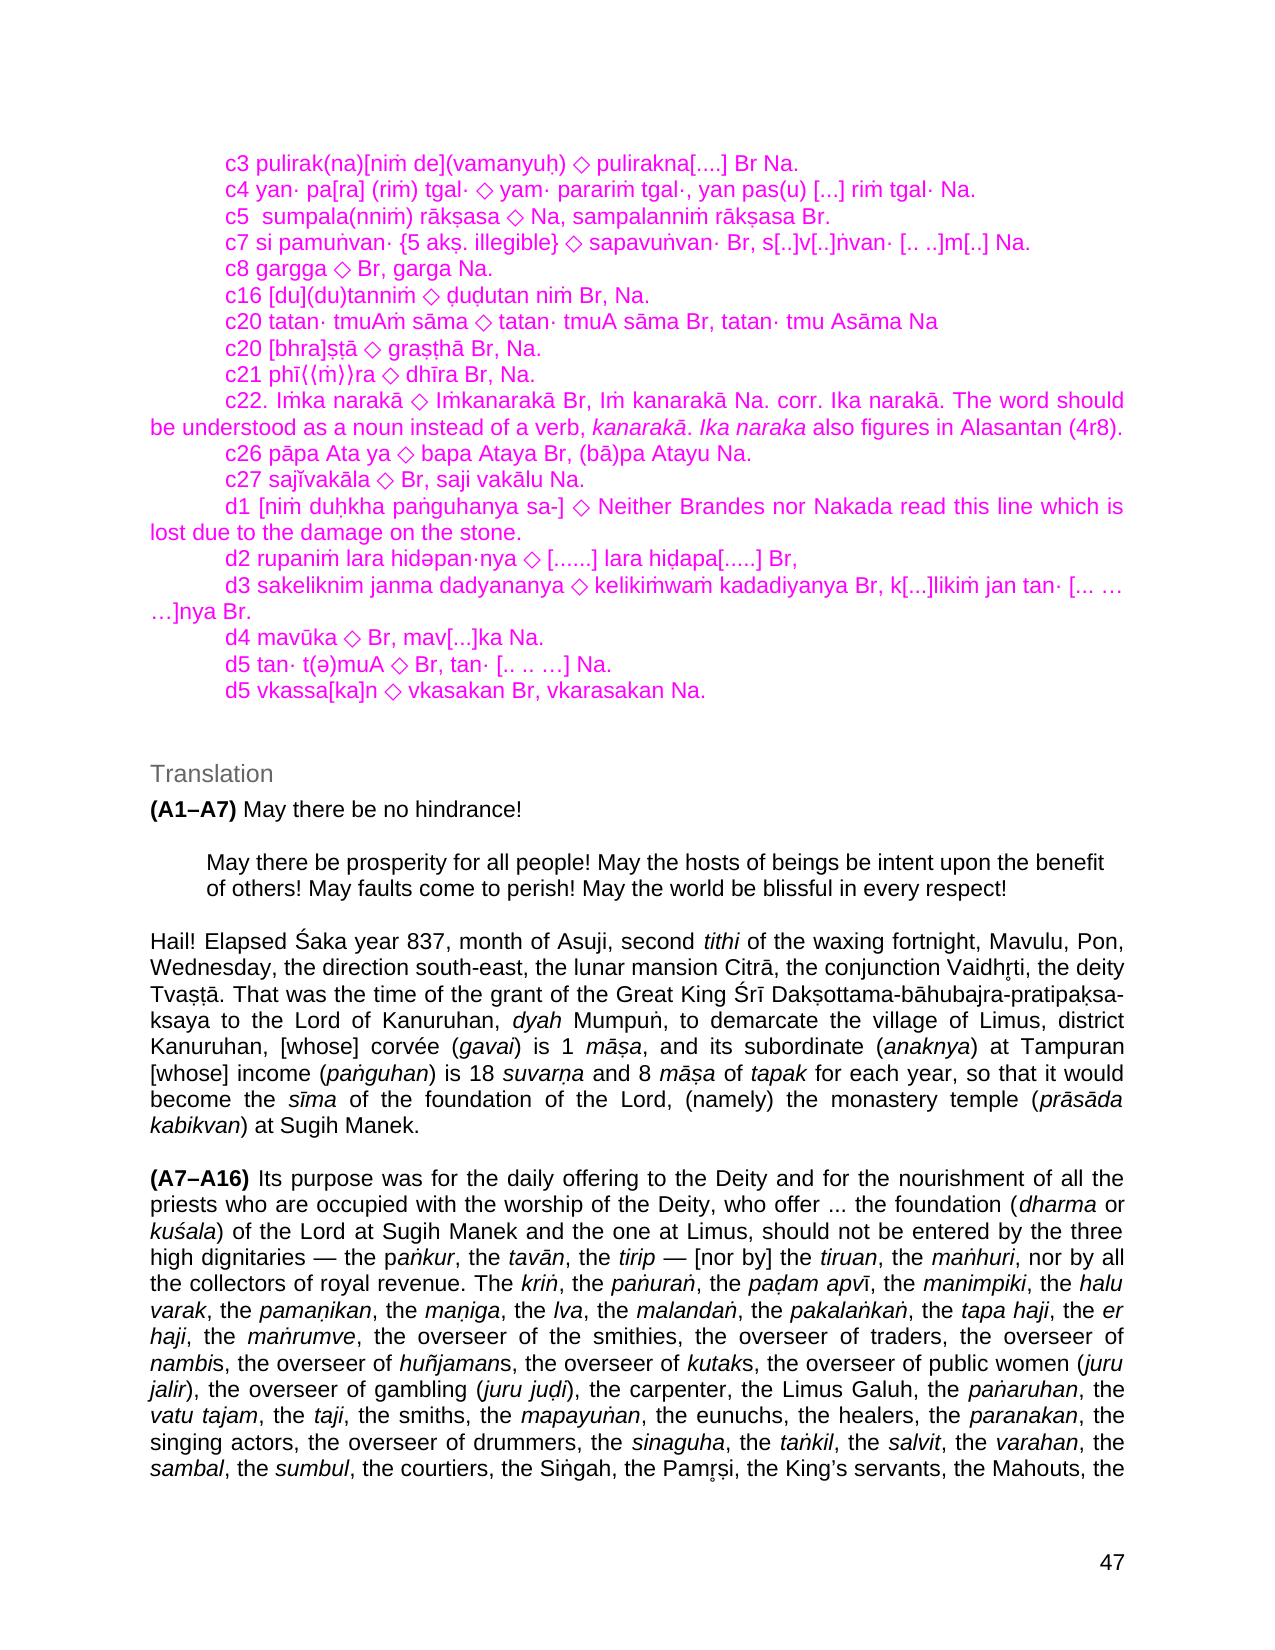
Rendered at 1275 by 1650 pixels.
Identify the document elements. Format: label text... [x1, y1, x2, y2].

text (A1–A7) May there be no hindrance! [150, 796, 1125, 822]
subtitle Translation [150, 759, 1125, 788]
text c4 yan· pa[ra] (riṁ) tgal· ◇ yam· parariṁ tgal·, yan pas(u) [...] riṁ tgal· Na. [150, 176, 1125, 203]
text c5 sumpala(nniṁ) rākṣasa ◇ Na, sampalanniṁ rākṣasa Br. [150, 203, 1125, 229]
text d5 tan· t(ə)muA ◇ Br, tan· [.. .. …] Na. [150, 651, 1125, 677]
text May there be prosperity for all people! May the hosts of beings be intent upon the benefit of others! May faults come to perish! May the world be blissful in every respect! [206, 849, 1125, 901]
text c20 [bhra]ṣṭā ◇ graṣṭhā Br, Na. [150, 334, 1125, 361]
text c22. Iṁka narakā ◇ Iṁkanarakā Br, Iṁ kanarakā Na. corr. Ika narakā. The word should be understood as a noun instead of a verb, kanarakā. Ika naraka also figures in Alasantan (4r8). [150, 387, 1125, 440]
text (A7–A16) Its purpose was for the daily offering to the Deity and for the nourishment of all the priests who are occupied with the worship of the Deity, who offer ... the foundation (dharma or kuśala) of the Lord at Sugih Manek and the one at Limus, should not be entered by the three high dignitaries — the paṅkur, the tavān, the tirip — [nor by] the tiruan, the maṅhuri, nor by all the collectors of royal revenue. The kriṅ, the paṅuraṅ, the paḍam apvī, the manimpiki, the halu varak, the pamaṇikan, the maṇiga, the lva, the malandaṅ, the pakalaṅkaṅ, the tapa haji, the er haji, the maṅrumve, the overseer of the smithies, the overseer of traders, the overseer of nambis, the overseer of huñjamans, the overseer of kutaks, the overseer of public women (juru jalir), the overseer of gambling (juru juḍi), the carpenter, the Limus Galuh, the paṅaruhan, the vatu tajam, the taji, the smiths, the mapayuṅan, the eunuchs, the healers, the paranakan, the singing actors, the overseer of drummers, the sinaguha, the taṅkil, the salvit, the varahan, the sambal, the sumbul, the courtiers, the Siṅgah, the Pamr̥ṣi, the King’s servants, the Mahouts, the [150, 1165, 1125, 1481]
text d2 rupaniṁ lara hidəpan·nya ◇ [......] lara hiḍapa[.....] Br, [150, 545, 1125, 572]
text c20 tatan· tmuAṁ sāma ◇ tatan· tmuA sāma Br, tatan· tmu Asāma Na [150, 308, 1125, 334]
text d1 [niṁ duḥkha paṅguhanya sa-] ◇ Neither Brandes nor Nakada read this line which is lost due to the damage on the stone. [150, 493, 1125, 545]
text c8 gargga ◇ Br, garga Na. [150, 255, 1125, 282]
text d5 vkassa[ka]n ◇ vkasakan Br, vkarasakan Na. [150, 677, 1125, 703]
text d4 mavūka ◇ Br, mav[...]ka Na. [150, 624, 1125, 651]
text c21 phī⟨⟨ṁ⟩⟩ra ◇ dhīra Br, Na. [150, 361, 1125, 387]
text c7 si pamuṅvan· {5 akṣ. illegible} ◇ sapavuṅvan· Br, s[..]v[..]ṅvan· [.. ..]m[..] Na. [150, 229, 1125, 255]
text c26 pāpa Ata ya ◇ bapa Ataya Br, (bā)pa Atayu Na. [150, 440, 1125, 466]
text c27 sajĭvakāla ◇ Br, saji vakālu Na. [150, 466, 1125, 493]
text c16 [du](du)tanniṁ ◇ ḍuḍutan niṁ Br, Na. [150, 282, 1125, 308]
text Hail! Elapsed Śaka year 837, month of Asuji, second tithi of the waxing fortnight, Mavulu, Pon, Wednesday, the direction south-east, the lunar mansion Citrā, the conjunction Vaidhr̥ti, the deity Tvaṣṭā. That was the time of the grant of the Great King Śrī Dakṣottama-bāhubajra-pratipaḳsa-ksaya to the Lord of Kanuruhan, dyah Mumpuṅ, to demarcate the village of Limus, district Kanuruhan, [whose] corvée (gavai) is 1 māṣa, and its subordinate (anaknya) at Tampuran [whose] income (paṅguhan) is 18 suvarṇa and 8 māṣa of tapak for each year, so that it would become the sīma of the foundation of the Lord, (namely) the monastery temple (prāsāda kabikvan) at Sugih Manek. [150, 928, 1125, 1139]
text d3 sakeliknim janma dadyananya ◇ kelikiṁwaṁ kadadiyanya Br, k[...]likiṁ jan tan· [... … …]nya Br. [150, 572, 1125, 624]
text c3 pulirak(na)[niṁ de](vamanyuḥ) ◇ pulirakna[....] Br Na. [150, 150, 1125, 176]
